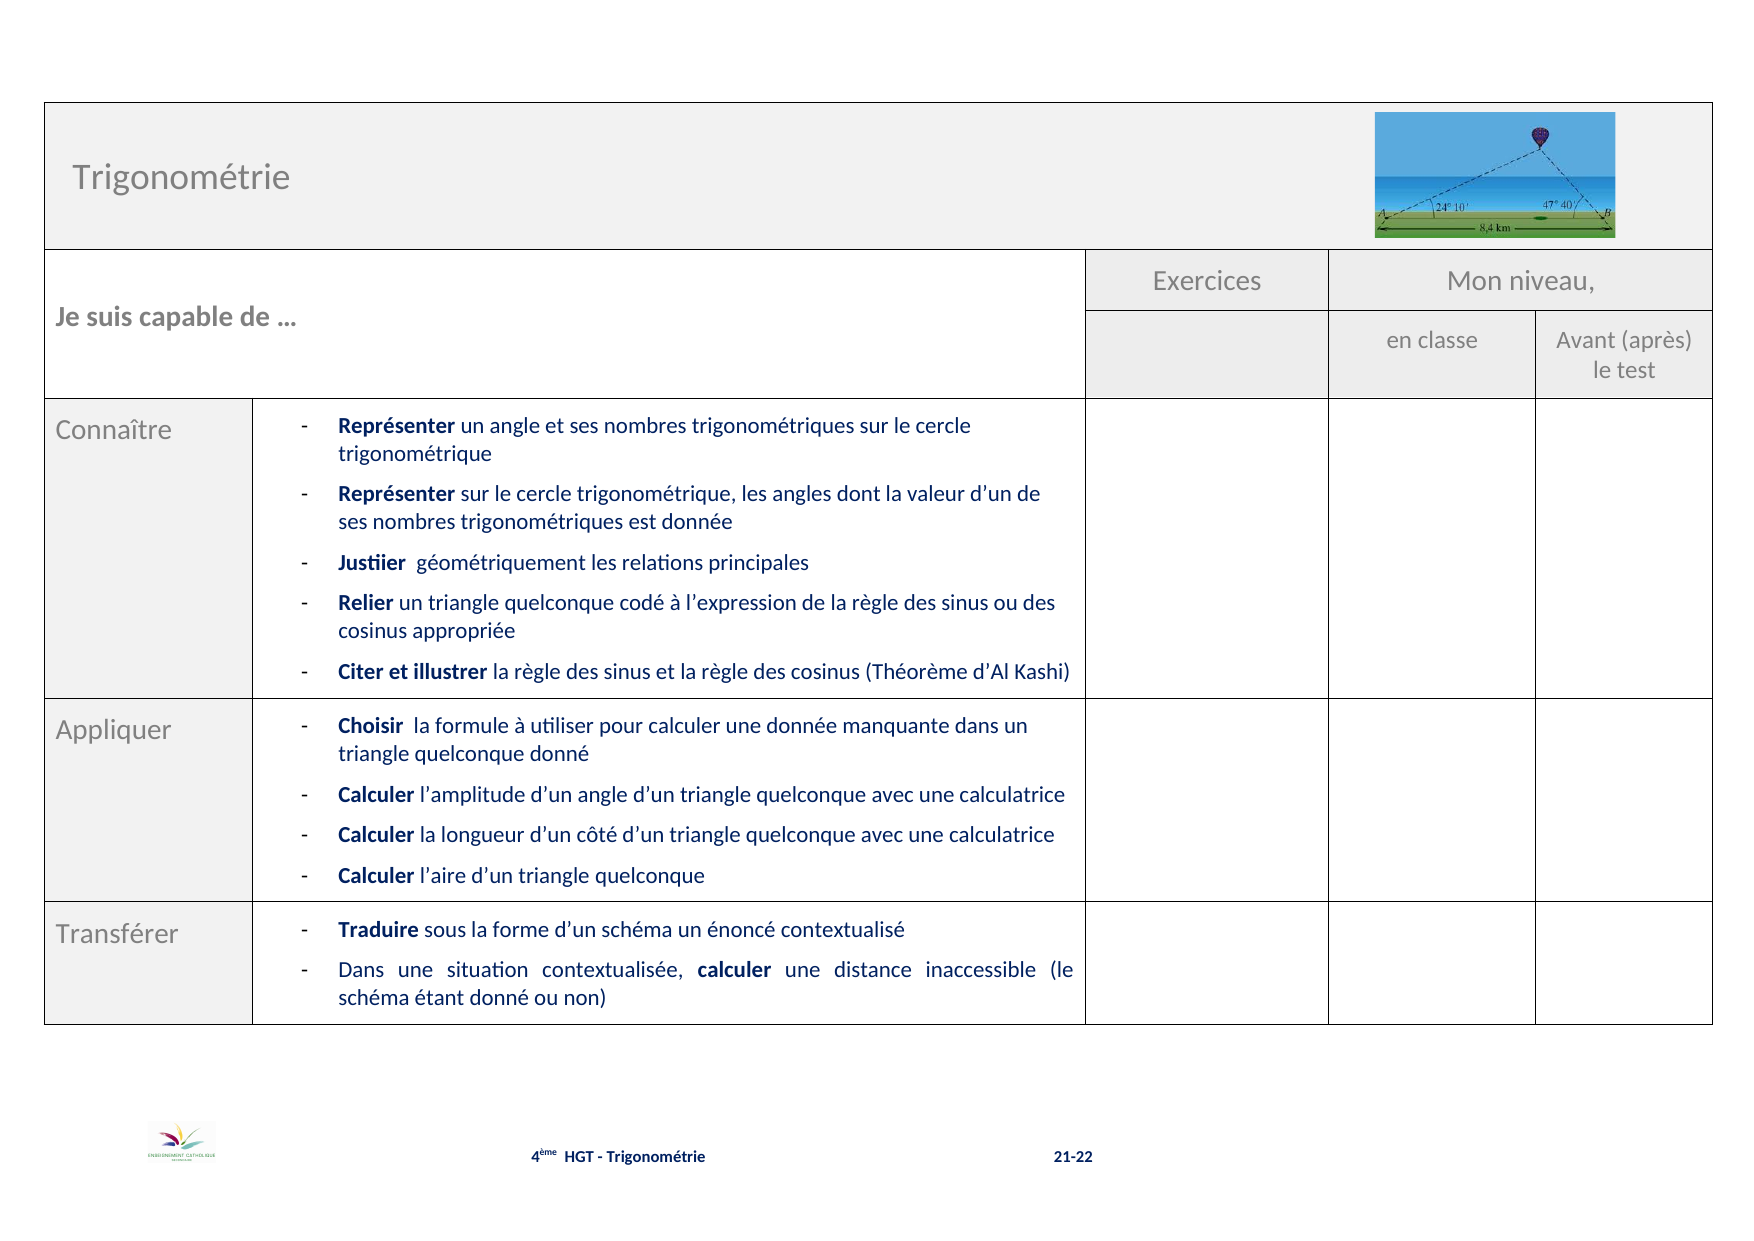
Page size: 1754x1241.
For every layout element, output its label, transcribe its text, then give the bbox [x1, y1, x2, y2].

table_cell Transférer [45, 902, 252, 1024]
table_cell Exercices [1086, 250, 1328, 310]
table_cell [1329, 699, 1535, 901]
table_cell [1086, 311, 1328, 397]
table_cell [1536, 902, 1712, 1024]
table_cell [1086, 699, 1328, 901]
table_cell en classe [1329, 311, 1535, 397]
table_cell Appliquer [45, 699, 252, 901]
table_cell [1329, 902, 1535, 1024]
table_cell Je suis capable de … [45, 250, 1085, 397]
table_cell Mon niveau, [1329, 250, 1712, 310]
picture [147, 1121, 217, 1163]
table_cell [1536, 699, 1712, 901]
table_header Trigonométrie [45, 103, 1712, 249]
table_cell Traduire sous la forme d’un schéma un énoncé contextualisé Dans une situation contextualisée, calculer une distance inaccessible (le schéma étant donné ou non) [253, 902, 1085, 1024]
table_cell Avant (après) le test [1536, 311, 1712, 397]
table_cell Choisir la formule à utiliser pour calculer une donnée manquante dans un triangle quelconque donné Calculer l’amplitude d’un angle d’un triangle quelconque avec une calculatrice Calculer la longueur d’un côté d’un triangle quelconque avec une calculatrice Calculer l’aire d’un triangle quelconque [253, 699, 1085, 901]
table_cell Représenter un angle et ses nombres trigonométriques sur le cercle trigonométrique Représenter sur le cercle trigonométrique, les angles dont la valeur d’un de ses nombres trigonométriques est donnée Justiier géométriquement les relations principales Relier un triangle quelconque codé à l’expression de la règle des sinus ou des cosinus appropriée Citer et illustrer la règle des sinus et la règle des cosinus (Théorème d’Al Kashi) [253, 399, 1085, 698]
table_cell [1536, 399, 1712, 698]
table_cell [1086, 399, 1328, 698]
table_cell [1329, 399, 1535, 698]
picture [1374, 112, 1616, 238]
table_cell Connaître [45, 399, 252, 698]
table_cell [1086, 902, 1328, 1024]
